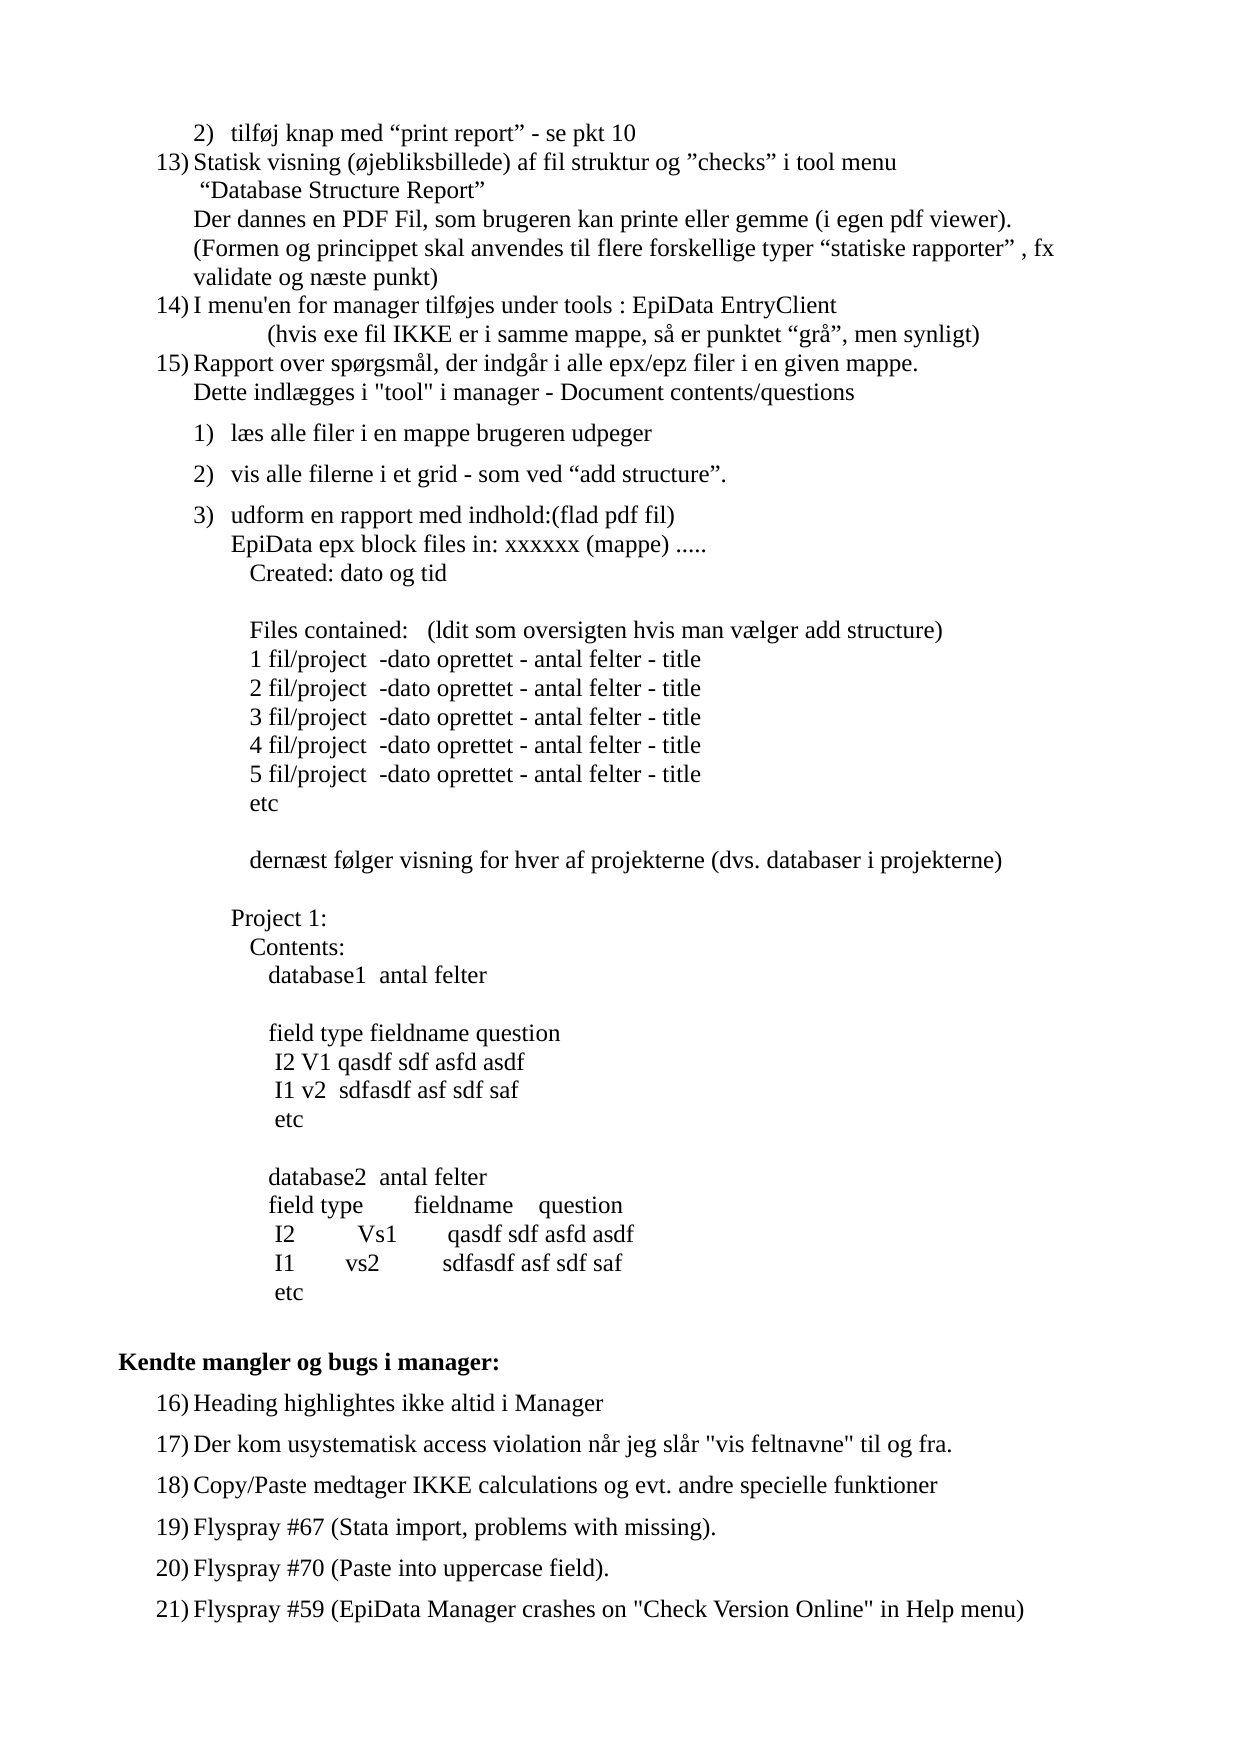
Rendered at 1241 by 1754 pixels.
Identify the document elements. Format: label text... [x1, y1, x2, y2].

list Flyspray #67 (Stata import, problems with missing). [156, 1512, 1122, 1541]
list I menu'en for manager tilføjes under tools : EpiData EntryClient (hvis exe fil IKKE er i samme mappe, så er punktet “grå”, men synligt) [156, 291, 1122, 348]
list Flyspray #59 (EpiData Manager crashes on "Check Version Online" in Help menu) [156, 1594, 1122, 1623]
list læs alle filer i en mappe brugeren udpeger [193, 418, 1122, 447]
list vis alle filerne i et grid - som ved “add structure”. [193, 459, 1122, 488]
list Statisk visning (øjebliksbillede) af fil struktur og ”checks” i tool menu “Database Structure Report” Der dannes en PDF Fil, som brugeren kan printe eller gemme (i egen pdf viewer). (Formen og princippet skal anvendes til flere forskellige typer “statiske rapporter” , fx validate og næste punkt) [156, 147, 1122, 291]
list udform en rapport med indhold:(flad pdf fil) EpiData epx block files in: xxxxxx (mappe) ..... Created: dato og tid Files contained: (ldit som oversigten hvis man vælger add structure) 1 fil/project -dato oprettet - antal felter - title 2 fil/project -dato oprettet - antal felter - title 3 fil/project -dato oprettet - antal felter - title 4 fil/project -dato oprettet - antal felter - title 5 fil/project -dato oprettet - antal felter - title etc dernæst følger visning for hver af projekterne (dvs. databaser i projekterne) Project 1: Contents: database1 antal felter field type fieldname question I2 V1 qasdf sdf asfd asdf I1 v2 sdfasdf asf sdf saf etc database2 antal felter field type fieldname question I2 Vs1 qasdf sdf asfd asdf I1 vs2 sdfasdf asf sdf saf etc [193, 501, 1122, 1334]
list tilføj knap med “print report” - se pkt 10 [193, 118, 1122, 147]
list Copy/Paste medtager IKKE calculations og evt. andre specielle funktioner [156, 1471, 1122, 1499]
list Der kom usystematisk access violation når jeg slår "vis feltnavne" til og fra. [156, 1429, 1122, 1458]
list Heading highlightes ikke altid i Manager [156, 1388, 1122, 1417]
text Kendte mangler og bugs i manager: [118, 1347, 1122, 1376]
list Flyspray #70 (Paste into uppercase field). [156, 1553, 1122, 1582]
list Rapport over spørgsmål, der indgår i alle epx/epz filer i en given mappe. Dette indlægges i "tool" i manager - Document contents/questions [156, 348, 1122, 406]
